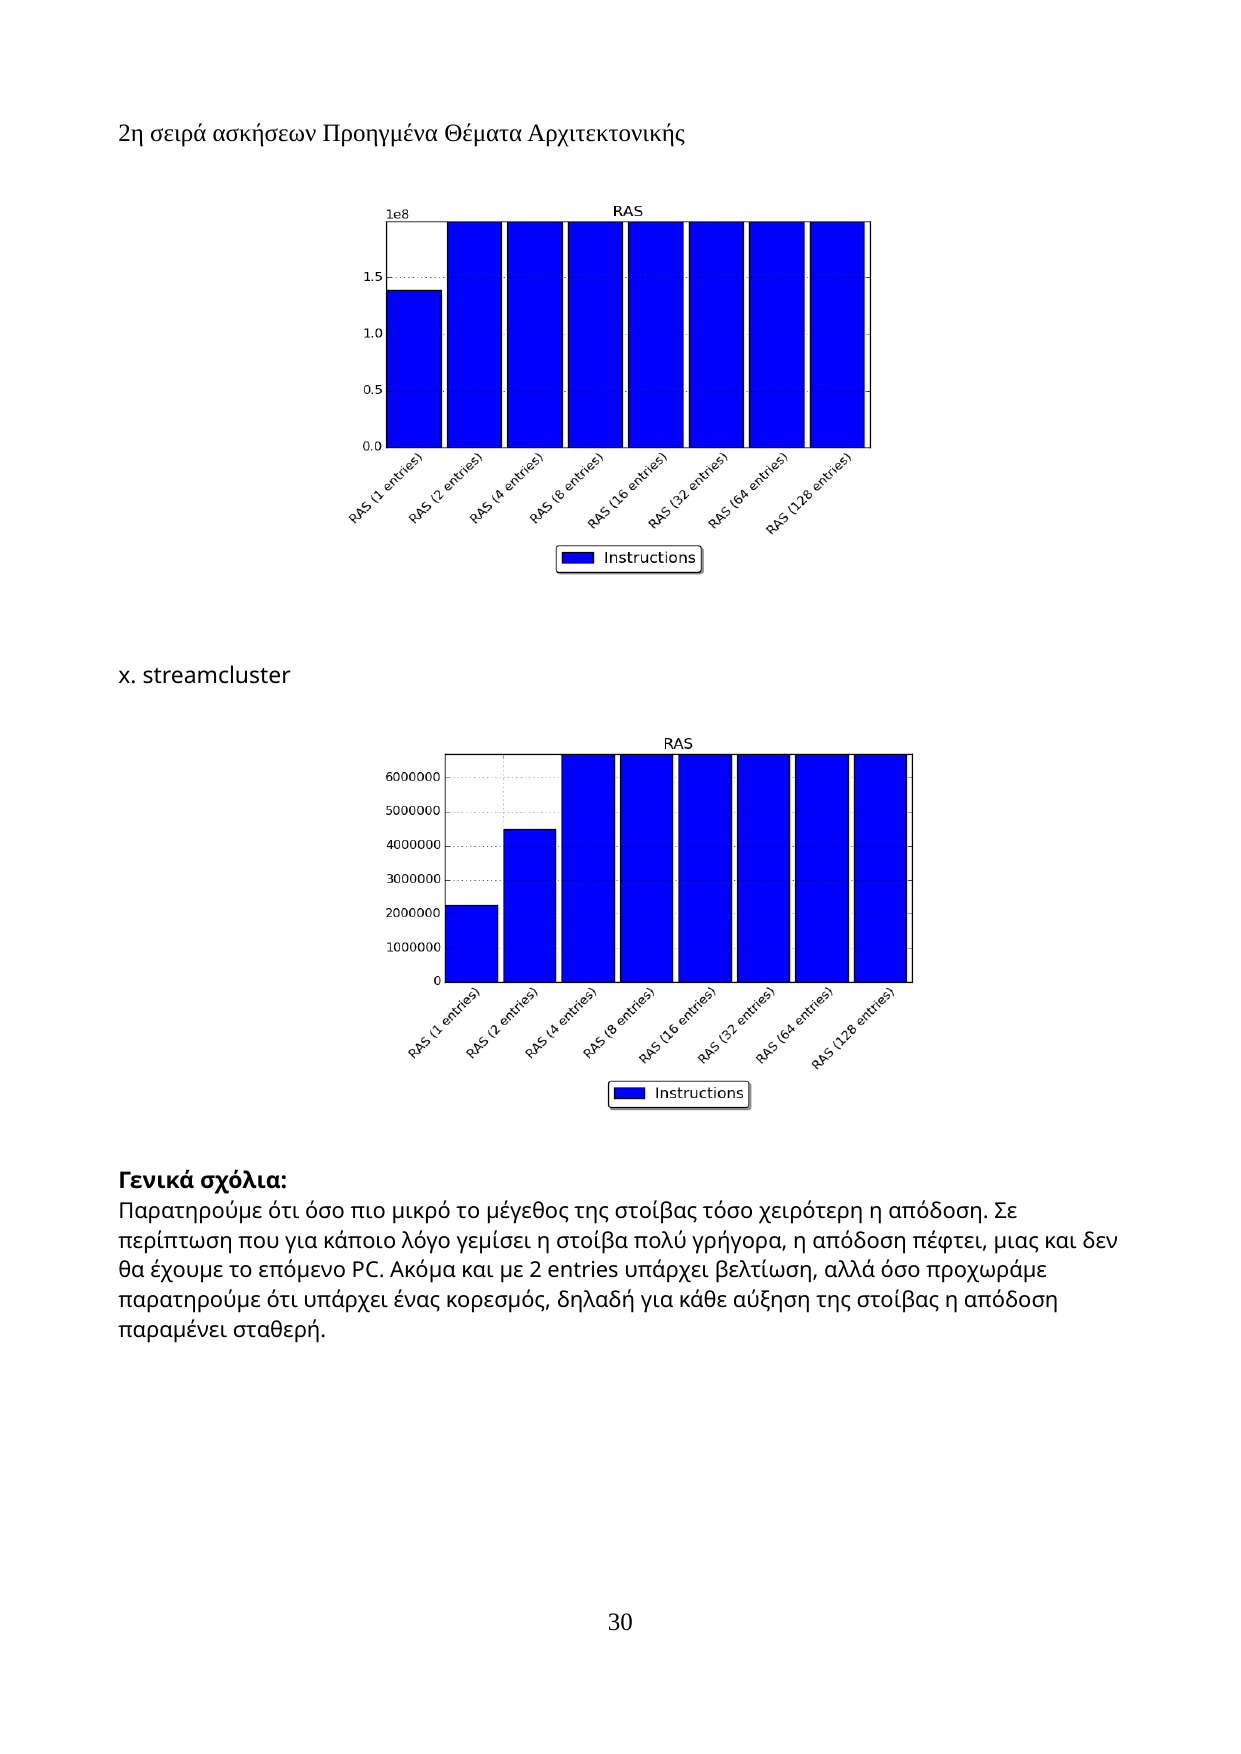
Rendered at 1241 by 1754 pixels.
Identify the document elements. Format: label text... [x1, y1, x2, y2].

text Παρατηρούμε ότι όσο πιο μικρό το μέγεθος της στοίβας τόσο χειρότερη η απόδοση. Σε περίπτωση που για κάποιο λόγο γεμίσει η στοίβα πολύ γρήγορα, η απόδοση πέφτει, μιας και δεν θα έχουμε το επόμενο PC. Ακόμα και με 2 entries υπάρχει βελτίωση, αλλά όσο προχωράμε παρατηρούμε ότι υπάρχει ένας κορεσμός, δηλαδή για κάθε αύξηση της στοίβας η απόδοση παραμένει σταθερή. [118, 1195, 1122, 1344]
title streamcluster [118, 659, 1122, 690]
picture [308, 176, 932, 628]
title Γενικά σχόλια: [118, 690, 1122, 1195]
picture [369, 708, 972, 1164]
